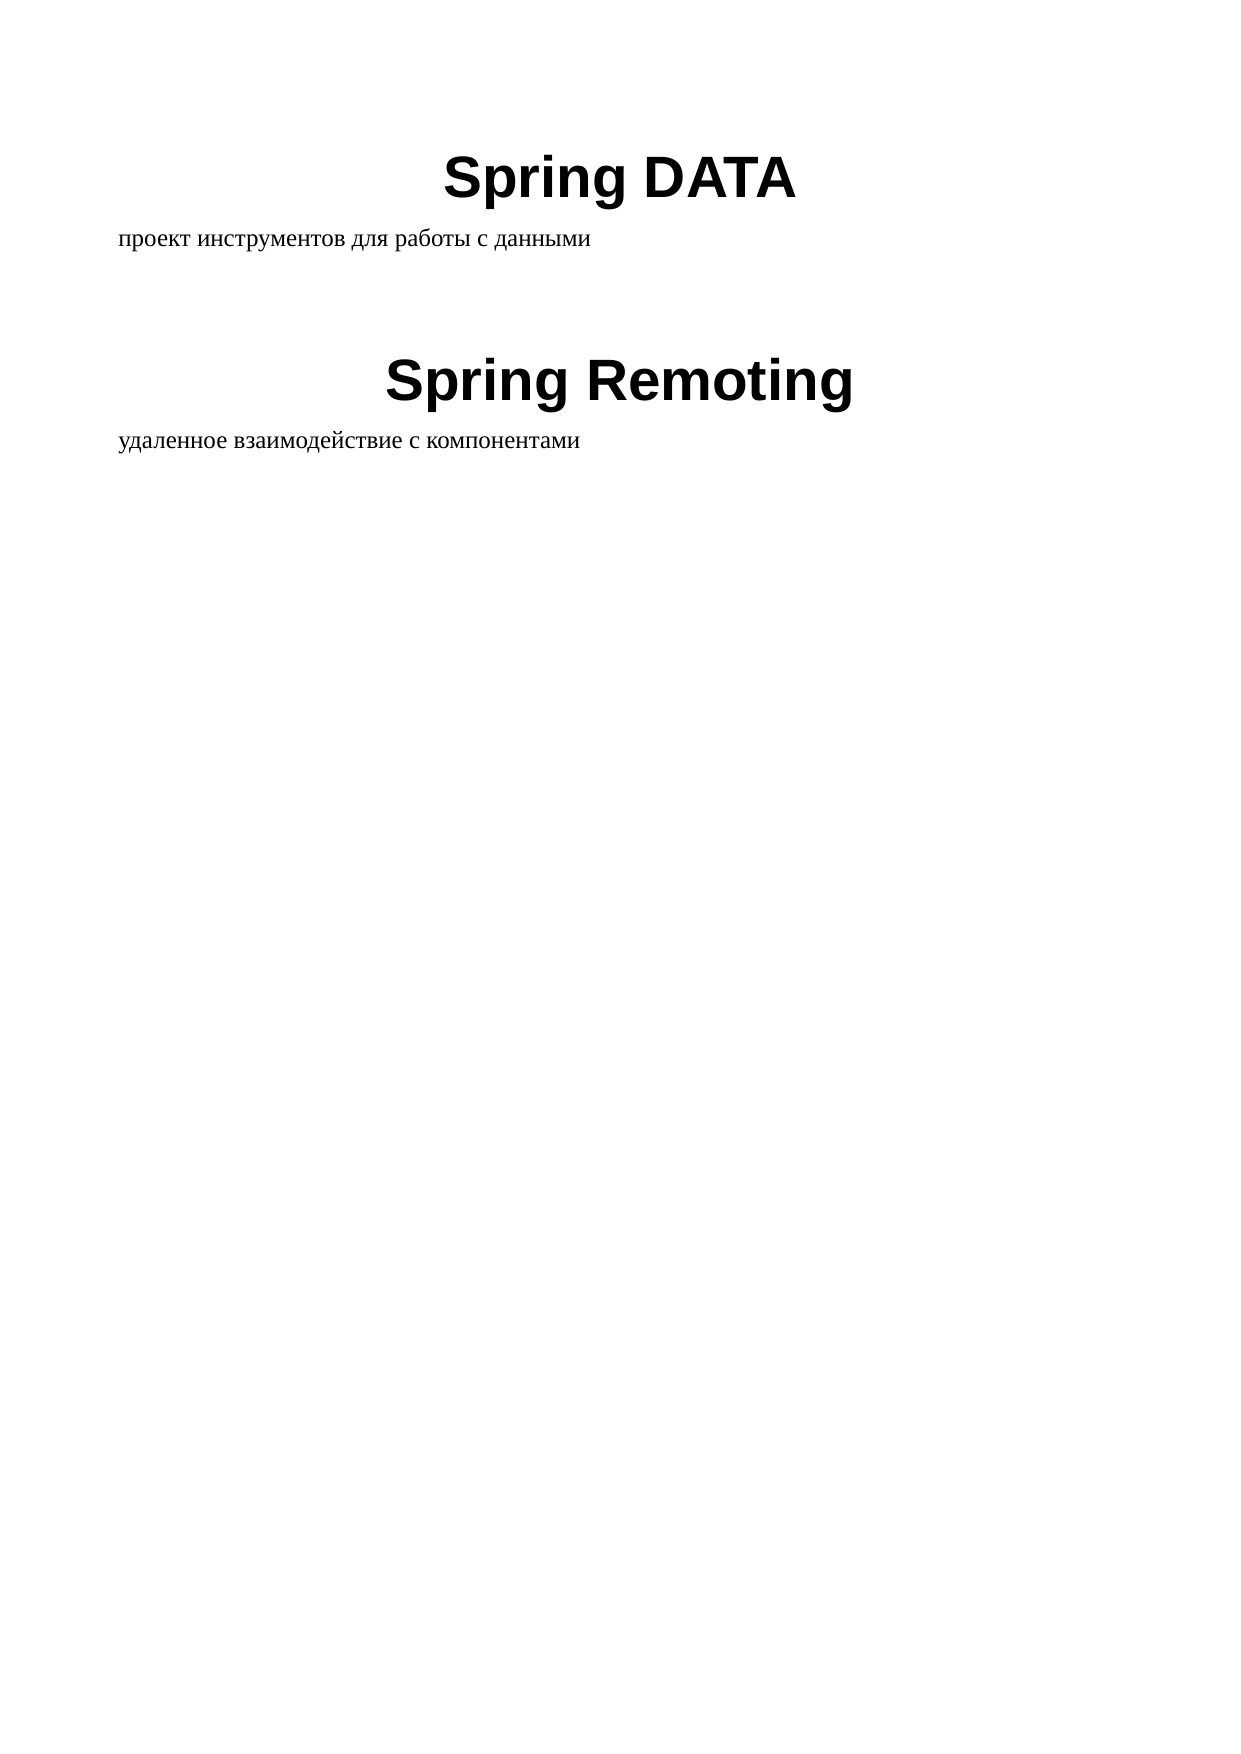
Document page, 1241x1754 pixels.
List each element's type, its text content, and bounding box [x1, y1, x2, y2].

text удаленное взаимодействие с компонентами [118, 425, 1122, 454]
title Spring DATA [118, 143, 1122, 210]
text проект инструментов для работы с данными [118, 223, 1122, 251]
title Spring Remoting [118, 346, 1122, 413]
